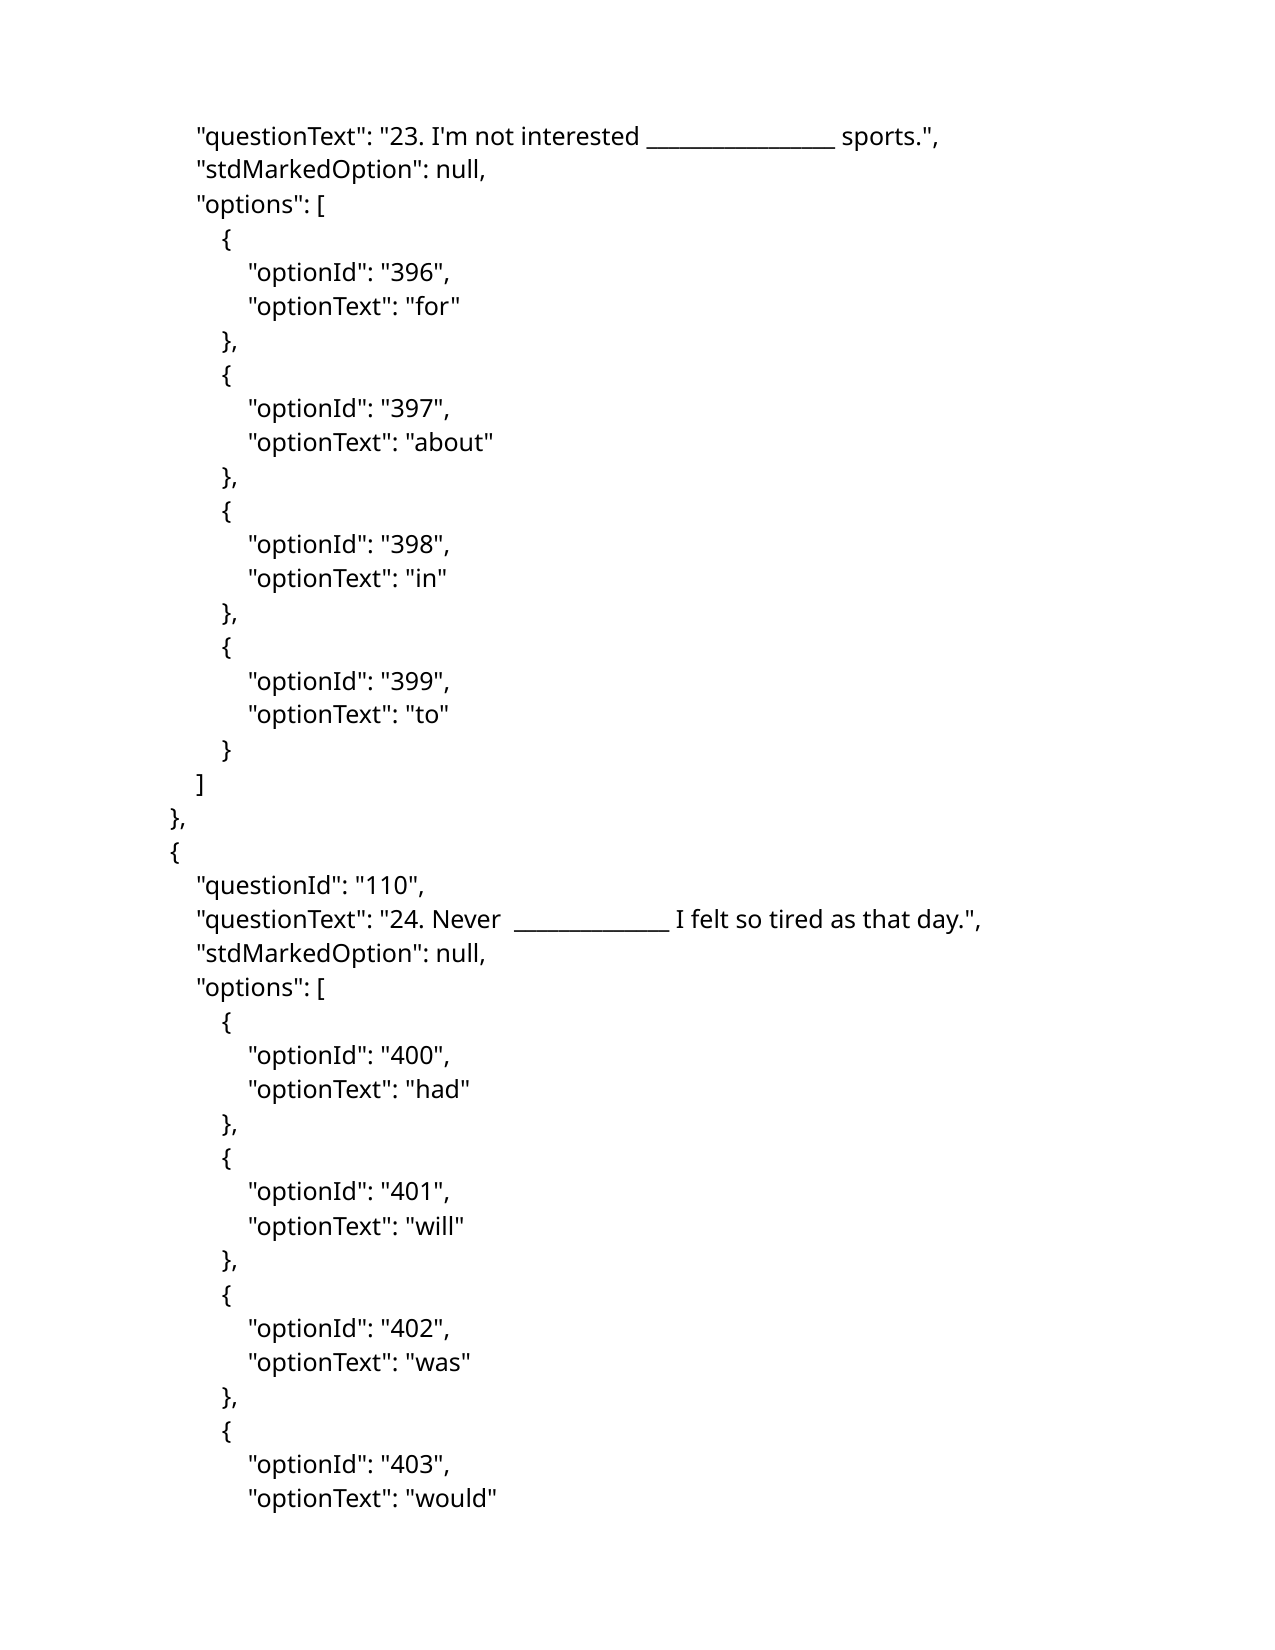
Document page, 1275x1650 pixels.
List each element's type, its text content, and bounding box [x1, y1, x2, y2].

text "questionText": "23. I'm not interested _________________ sports.", "stdMarkedOption": null, "options": [ { "optionId": "396", "optionText": "for" }, { "optionId": "397", "optionText": "about" }, { "optionId": "398", "optionText": "in" }, { "optionId": "399", "optionText": "to" } ] }, { "questionId": "110", "questionText": "24. Never ______________ I felt so tired as that day.", "stdMarkedOption": null, "options": [ { "optionId": "400", "optionText": "had" }, { "optionId": "401", "optionText": "will" }, { "optionId": "402", "optionText": "was" }, { "optionId": "403", "optionText": "would" [118, 118, 1157, 1515]
